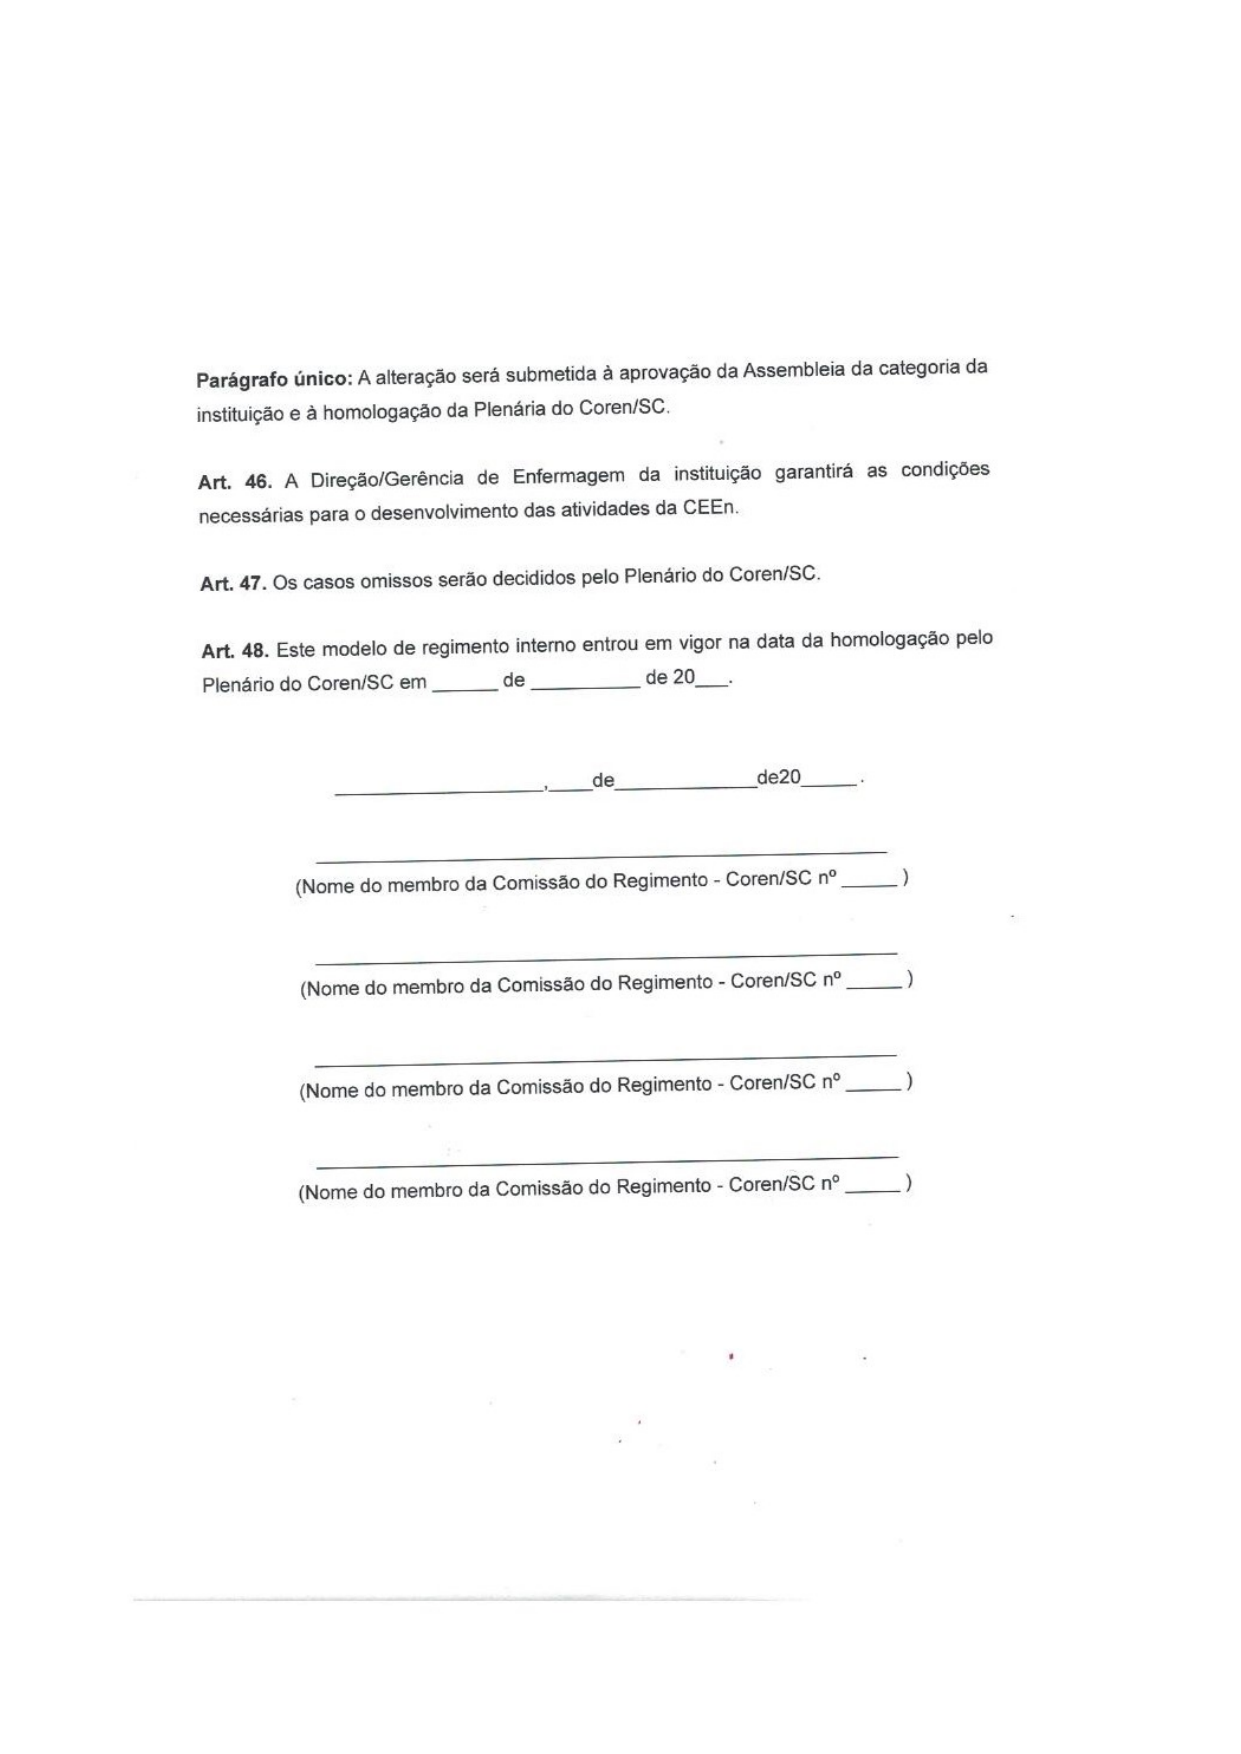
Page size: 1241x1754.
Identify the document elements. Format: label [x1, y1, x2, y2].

picture [118, 233, 1123, 1614]
